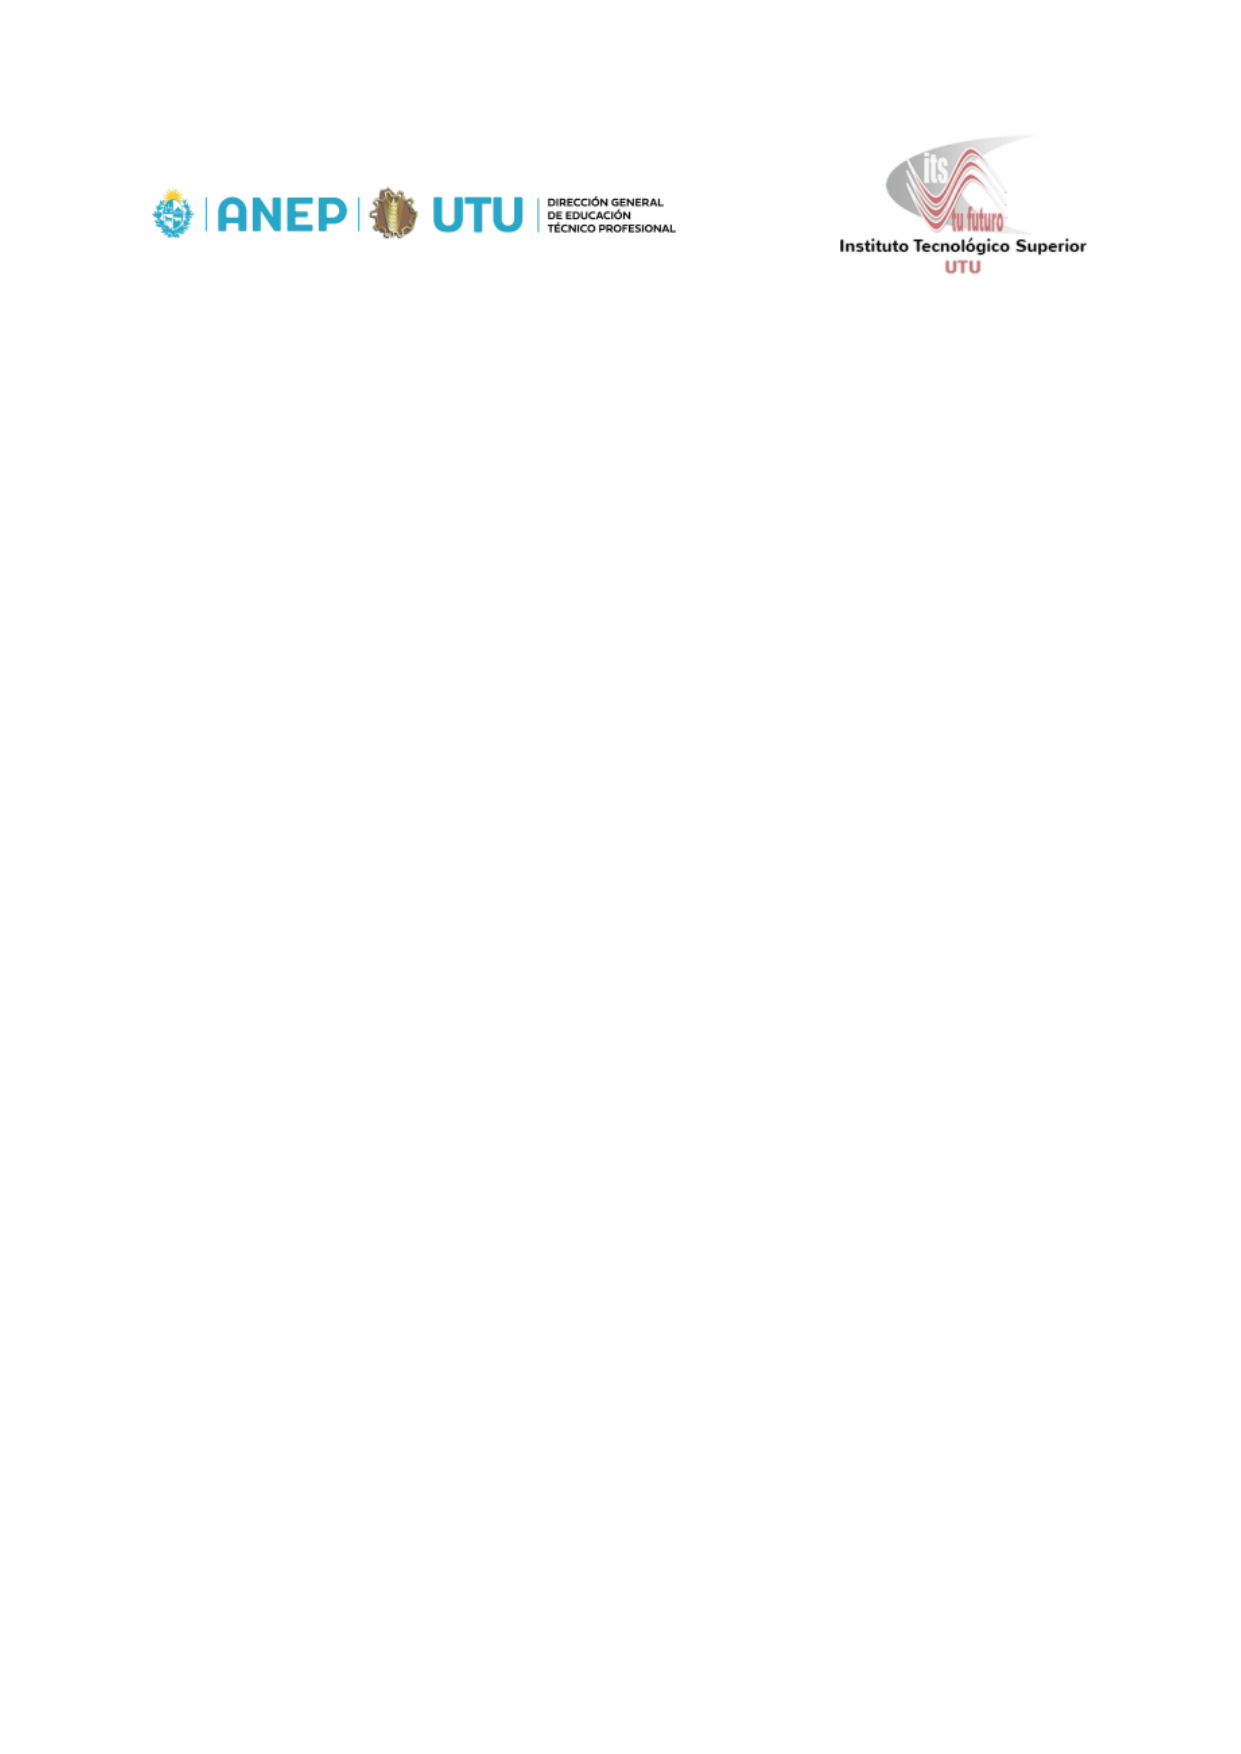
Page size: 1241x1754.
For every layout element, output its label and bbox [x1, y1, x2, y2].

picture [122, 116, 1126, 298]
